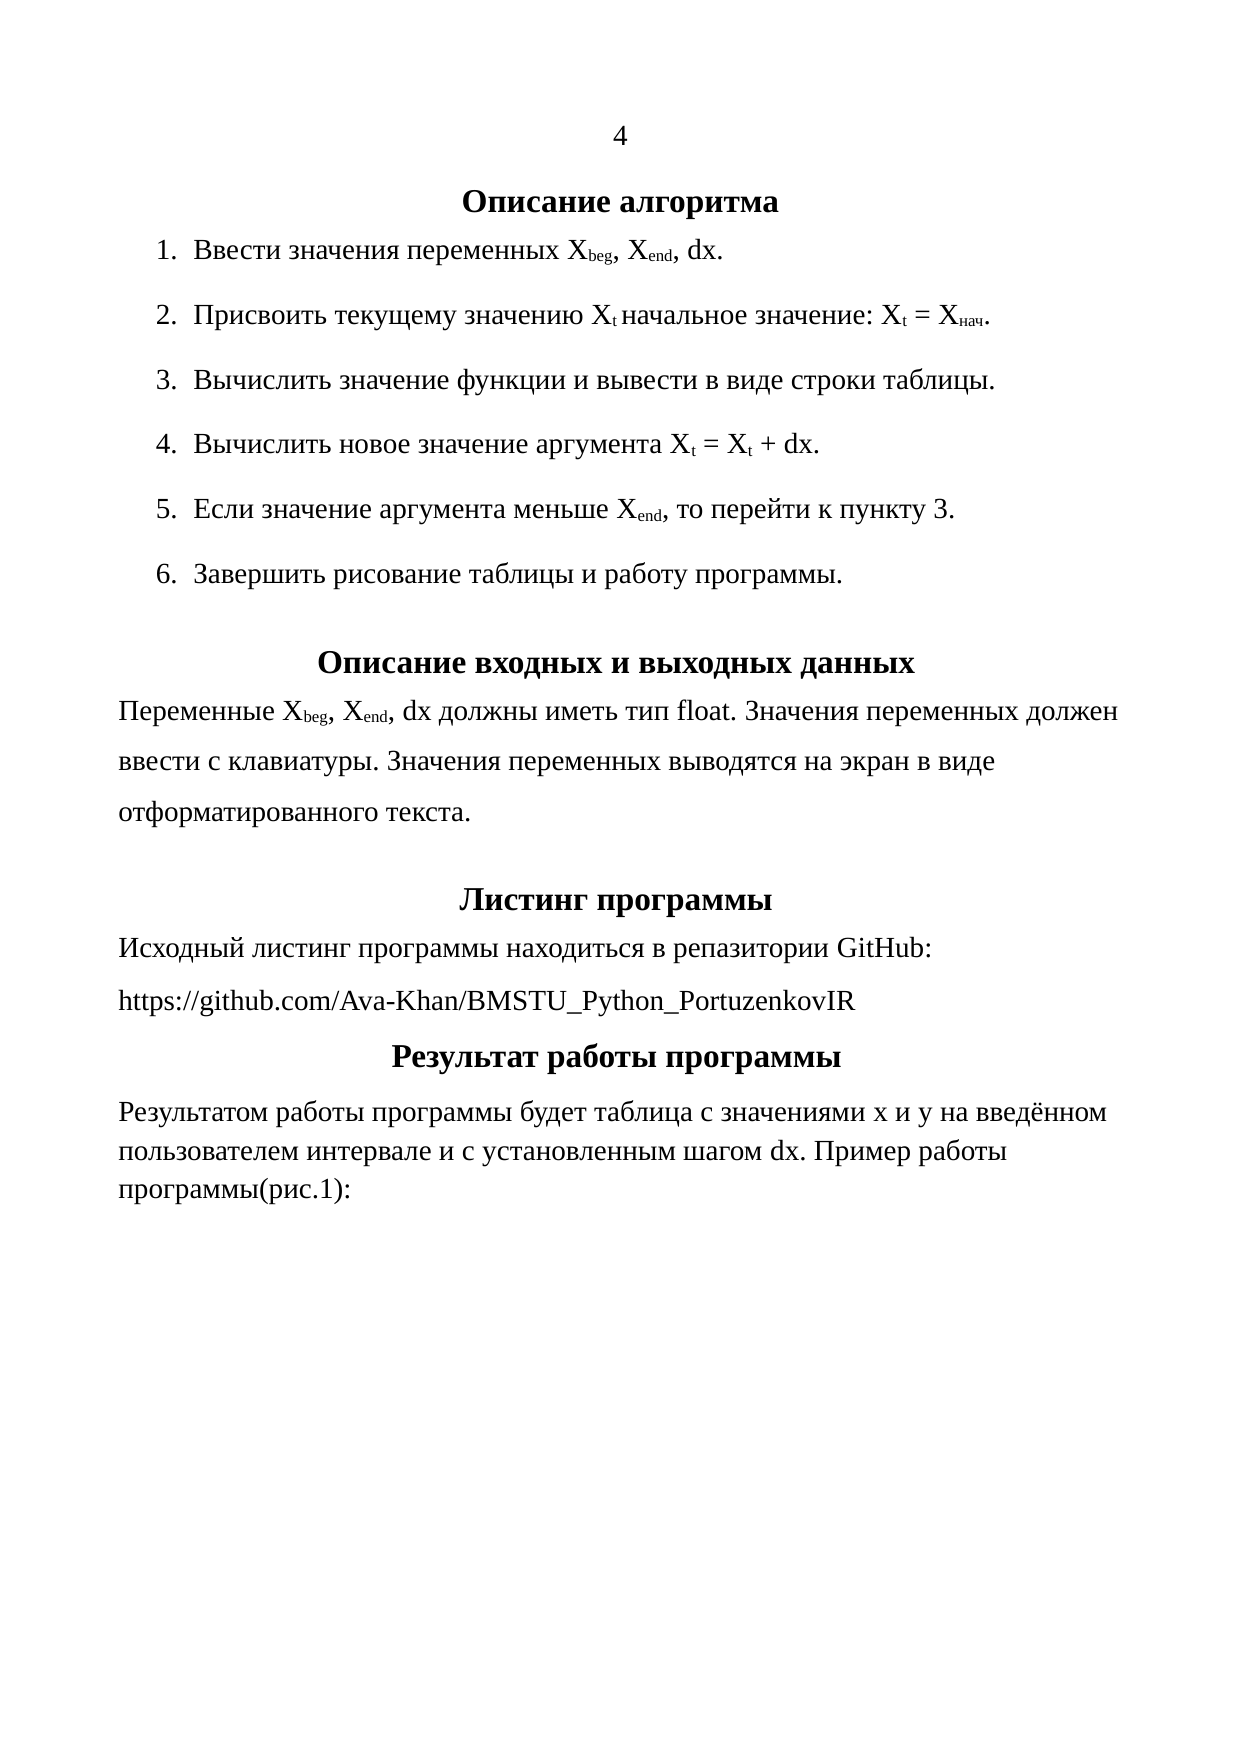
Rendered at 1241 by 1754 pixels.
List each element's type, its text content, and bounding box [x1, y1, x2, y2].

list Вычислить новое значение аргумента Xt = Xt + dx. [156, 427, 1122, 460]
list Если значение аргумента меньше Xend, то перейти к пункту 3. [156, 492, 1122, 525]
list Ввести значения переменных Xbeg, Xend, dx. [156, 232, 1122, 266]
list Присвоить текущему значению Xt начальное значение: Xt = Xнач. [156, 297, 1122, 330]
subtitle Листинг программы [118, 879, 1122, 918]
text https://github.com/Ava-Khan/BMSTU_Python_PortuzenkovIR [118, 983, 1122, 1017]
text Переменные Xbeg, Xend, dx должны иметь тип float. Значения переменных должен ввести с клавиатуры. Значения переменных выводятся на экран в виде отформатированного текста. [118, 693, 1122, 827]
list Завершить рисование таблицы и работу программы. [156, 556, 1122, 590]
text Исходный листинг программы находиться в репазитории GitHub: [118, 930, 1122, 964]
text Результатом работы программы будет таблица с значениями x и y на введённом пользователем интервале и с установленным шагом dx. Пример работы программы(рис.1): [118, 1094, 1122, 1205]
subtitle Описание входных и выходных данных [118, 642, 1122, 681]
subtitle Результат работы программы [391, 1036, 842, 1075]
subtitle Описание алгоритма [118, 181, 1122, 219]
list Вычислить значение функции и вывести в виде строки таблицы. [156, 362, 1122, 395]
